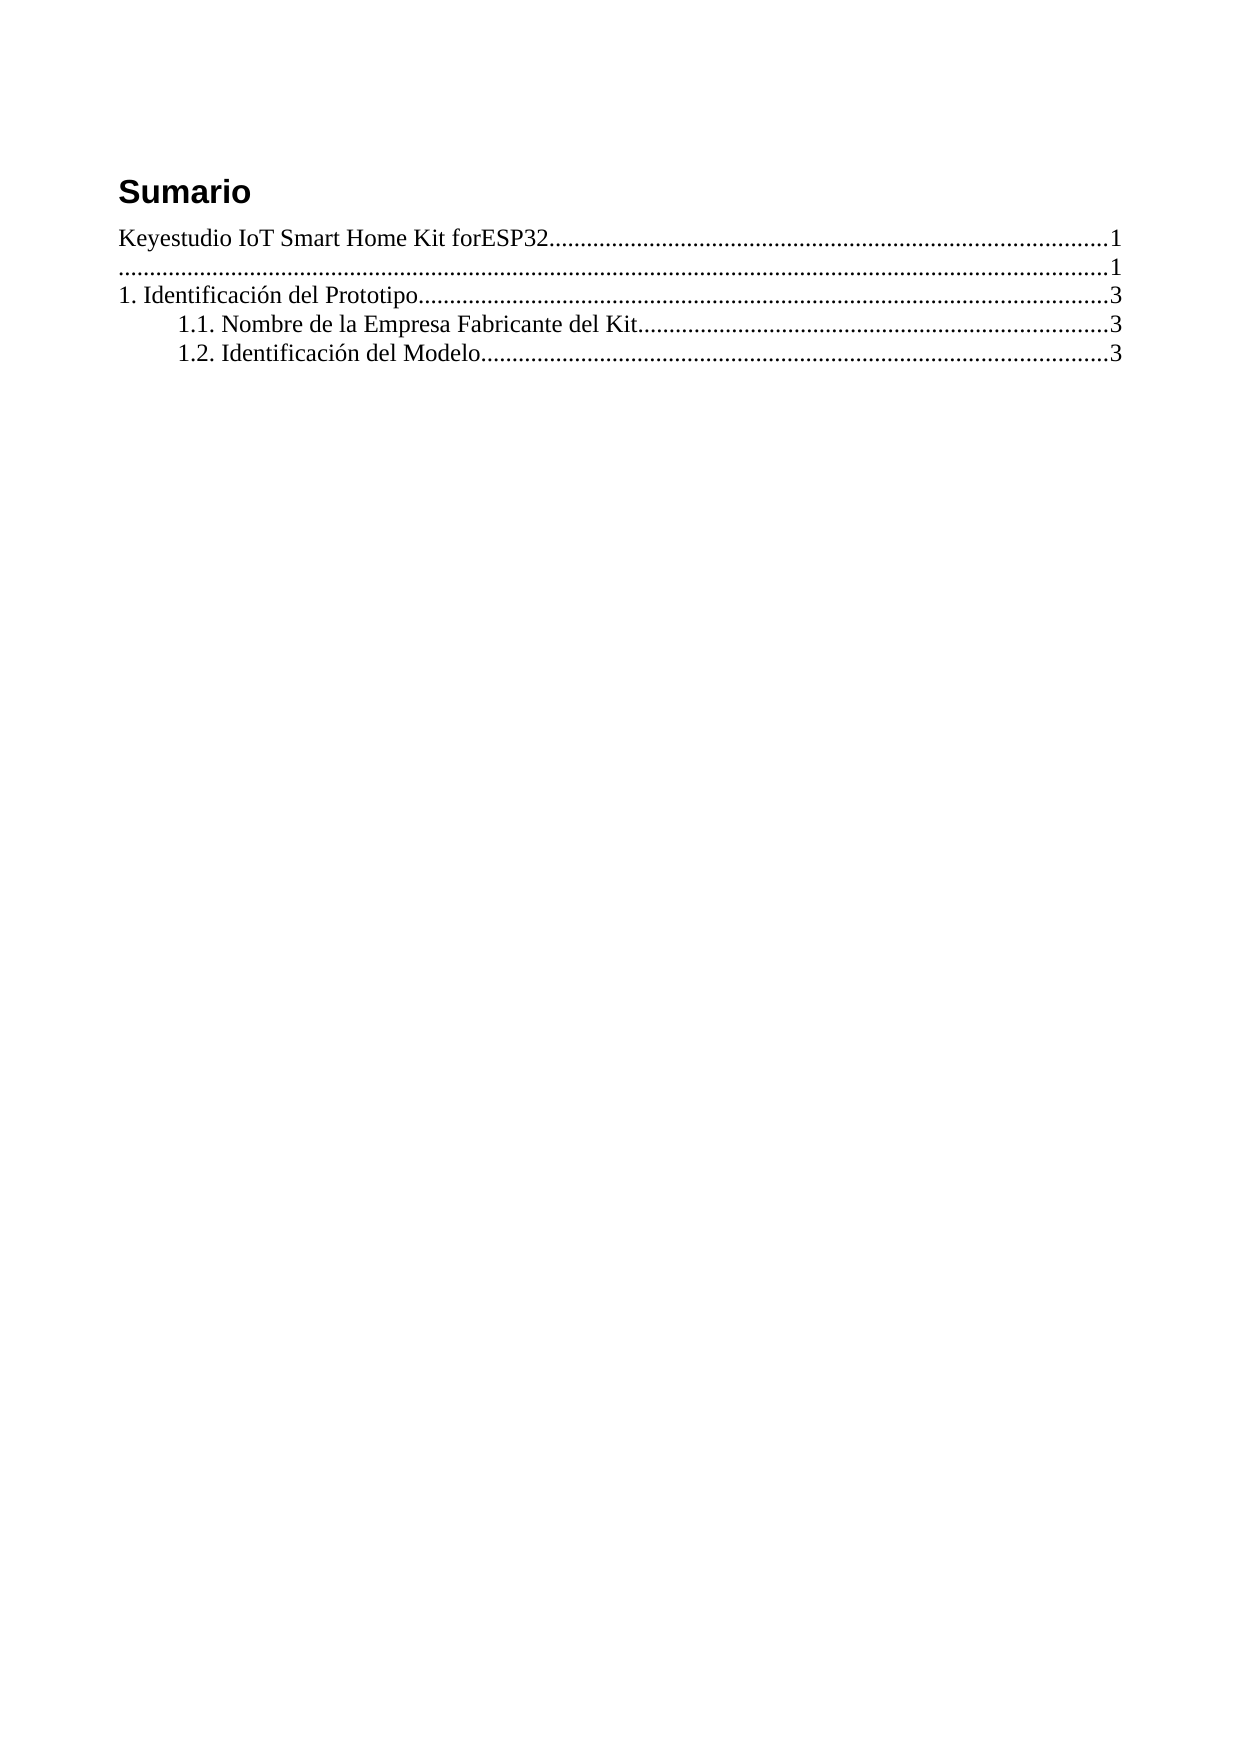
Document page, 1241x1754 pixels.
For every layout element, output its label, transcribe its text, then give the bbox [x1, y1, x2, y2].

subtitle Sumario [118, 172, 1122, 210]
text 1.1. Nombre de la Empresa Fabricante del Kit 3 [177, 309, 1122, 338]
text Keyestudio IoT Smart Home Kit forESP32 1 [118, 223, 1122, 252]
text 1.2. Identificación del Modelo 3 [177, 338, 1122, 367]
text 1 [118, 252, 1122, 280]
text 1. Identificación del Prototipo 3 [118, 280, 1122, 309]
